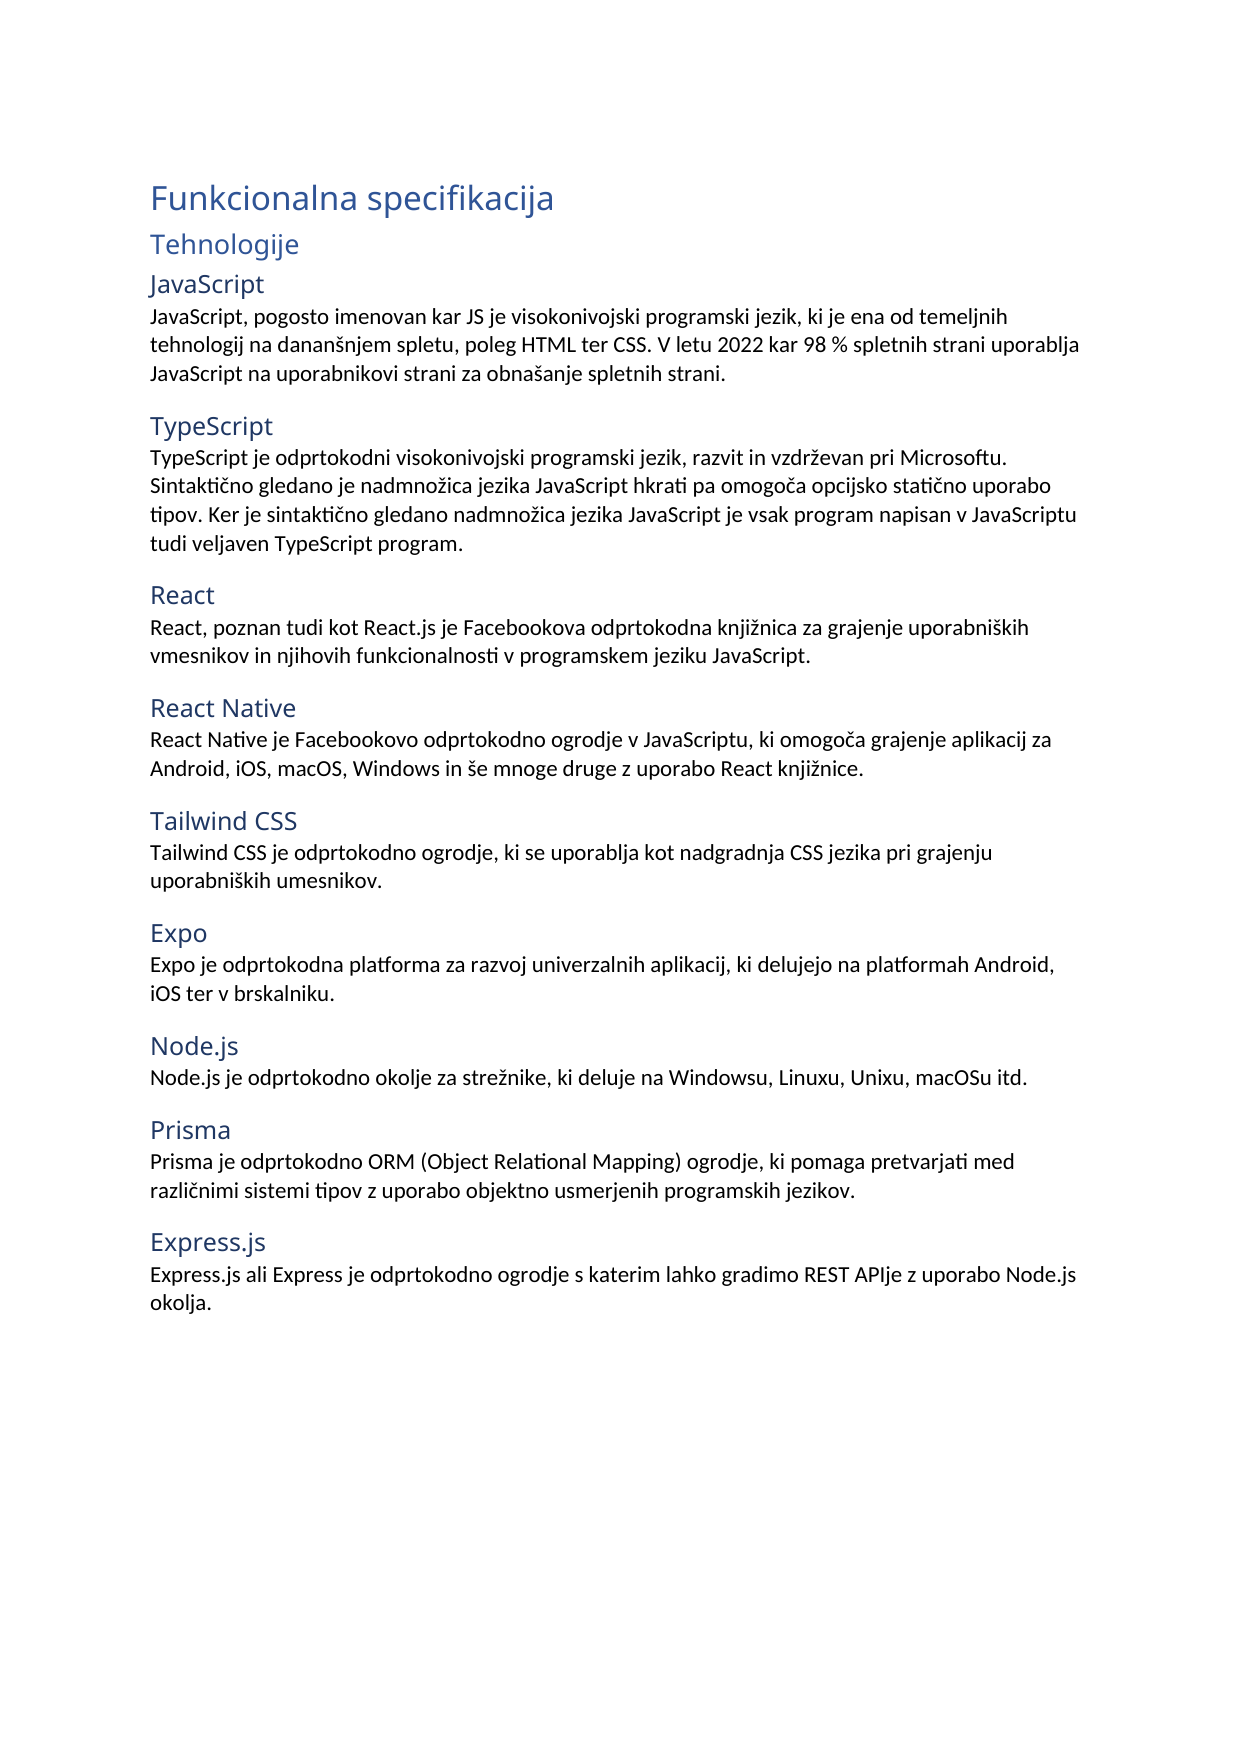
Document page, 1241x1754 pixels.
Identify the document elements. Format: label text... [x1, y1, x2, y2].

text Expo je odprtokodna platforma za razvoj univerzalnih aplikacij, ki delujejo na platformah Android, iOS ter v brskalniku. [150, 951, 1090, 1007]
text TypeScript je odprtokodni visokonivojski programski jezik, razvit in vzdrževan pri Microsoftu. Sintaktično gledano je nadmnožica jezika JavaScript hkrati pa omogoča opcijsko statično uporabo tipov. Ker je sintaktično gledano nadmnožica jezika JavaScript je vsak program napisan v JavaScriptu tudi veljaven TypeScript program. [150, 443, 1090, 557]
subtitle Node.js [150, 1028, 1090, 1062]
subtitle Tehnologije [150, 225, 1090, 262]
subtitle Express.js [150, 1225, 1090, 1259]
text React, poznan tudi kot React.js je Facebookova odprtokodna knjižnica za grajenje uporabniških vmesnikov in njihovih funkcionalnosti v programskem jeziku JavaScript. [150, 613, 1090, 669]
text JavaScript, pogosto imenovan kar JS je visokonivojski programski jezik, ki je ena od temeljnih tehnologij na dananšnjem spletu, poleg HTML ter CSS. V letu 2022 kar 98 % spletnih strani uporablja JavaScript na uporabnikovi strani za obnašanje spletnih strani. [150, 302, 1090, 387]
subtitle Prisma [150, 1112, 1090, 1147]
subtitle Funkcionalna specifikacija [150, 175, 1090, 220]
text Express.js ali Express je odprtokodno ogrodje s katerim lahko gradimo REST APIje z uporabo Node.js okolja. [150, 1260, 1090, 1316]
subtitle Expo [150, 916, 1090, 950]
subtitle Tailwind CSS [150, 803, 1090, 837]
text Node.js je odprtokodno okolje za strežnike, ki deluje na Windowsu, Linuxu, Unixu, macOSu itd. [150, 1063, 1090, 1091]
text Prisma je odprtokodno ORM (Object Relational Mapping) ogrodje, ki pomaga pretvarjati med različnimi sistemi tipov z uporabo objektno usmerjenih programskih jezikov. [150, 1147, 1090, 1204]
subtitle React Native [150, 691, 1090, 725]
text React Native je Facebookovo odprtokodno ogrodje v JavaScriptu, ki omogoča grajenje aplikacij za Android, iOS, macOS, Windows in še mnoge druge z uporabo React knjižnice. [150, 725, 1090, 782]
text Tailwind CSS je odprtokodno ogrodje, ki se uporablja kot nadgradnja CSS jezika pri grajenju uporabniških umesnikov. [150, 838, 1090, 894]
subtitle TypeScript [150, 408, 1090, 442]
subtitle JavaScript [150, 267, 1090, 301]
subtitle React [150, 578, 1090, 612]
